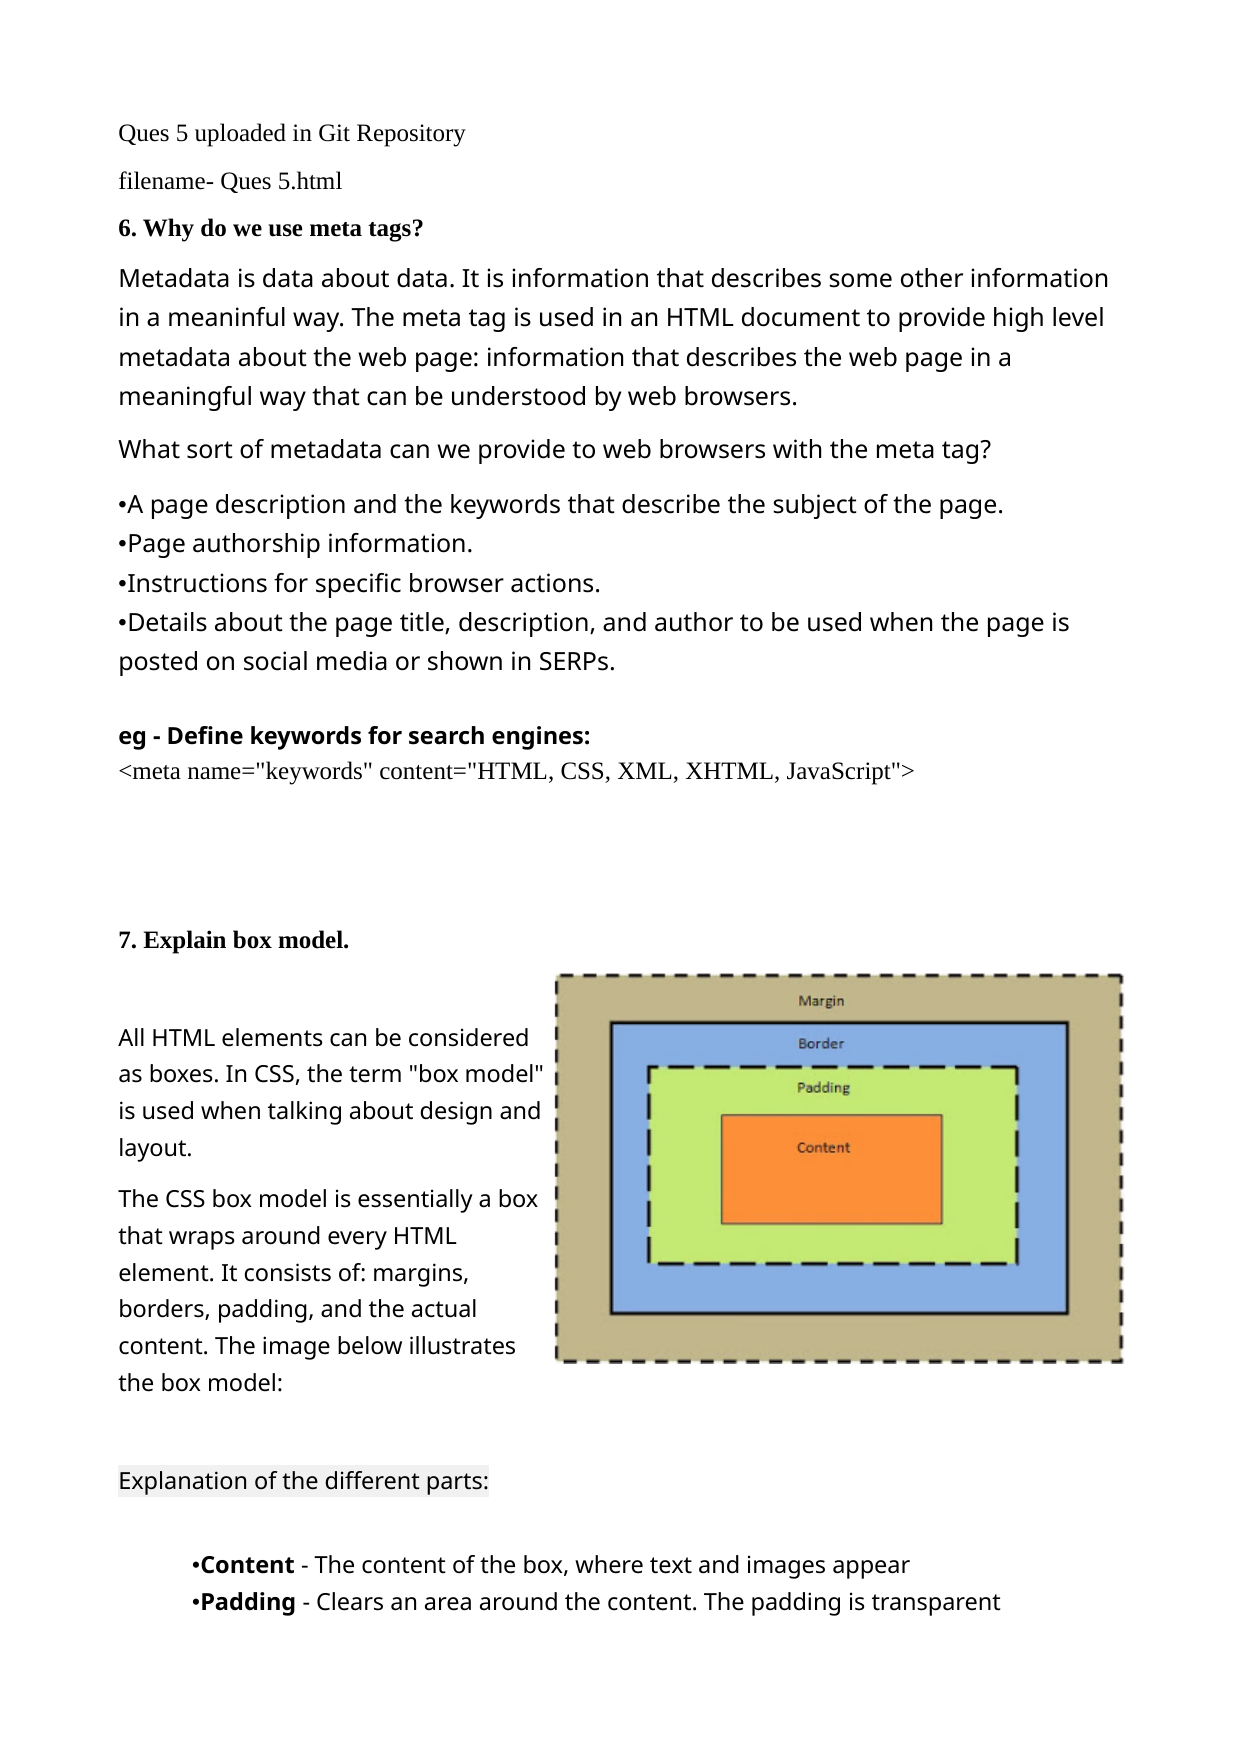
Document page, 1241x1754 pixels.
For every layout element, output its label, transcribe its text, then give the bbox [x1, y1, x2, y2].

list Page authorship information. [118, 526, 1122, 560]
text 6. Why do we use meta tags? [118, 213, 1122, 242]
picture [554, 973, 1125, 1364]
list eg - Define keywords for search engines: [118, 719, 1122, 752]
text 7. Explain box model. [118, 926, 1122, 954]
list Padding - Clears an area around the content. The padding is transparent [118, 1585, 1122, 1617]
list Details about the page title, description, and author to be used when the page is posted on social media or shown in SERPs. [118, 604, 1122, 678]
text What sort of metadata can we provide to web browsers with the meta tag? [118, 432, 1122, 466]
list Instructions for specific browser actions. [118, 565, 1122, 599]
list <meta name="keywords" content="HTML, CSS, XML, XHTML, JavaScript"> [118, 756, 1122, 785]
text Ques 5 uploaded in Git Repository [118, 118, 1122, 147]
text The CSS box model is essentially a box that wraps around every HTML element. It consists of: margins, borders, padding, and the actual content. The image below illustrates the box model: [118, 1182, 1122, 1398]
list A page description and the keywords that describe the subject of the page. [118, 487, 1122, 521]
text Metadata is data about data. It is information that describes some other information in a meaninful way. The meta tag is used in an HTML document to provide high level metadata about the web page: information that describes the web page in a meaningful way that can be understood by web browsers. [118, 261, 1122, 412]
text All HTML elements can be considered as boxes. In CSS, the term "box model" is used when talking about design and layout. [118, 1021, 554, 1163]
text filename- Ques 5.html [118, 166, 1122, 194]
list Content - The content of the box, where text and images appear [118, 1548, 1122, 1580]
text Explanation of the different parts: [118, 1464, 1122, 1497]
